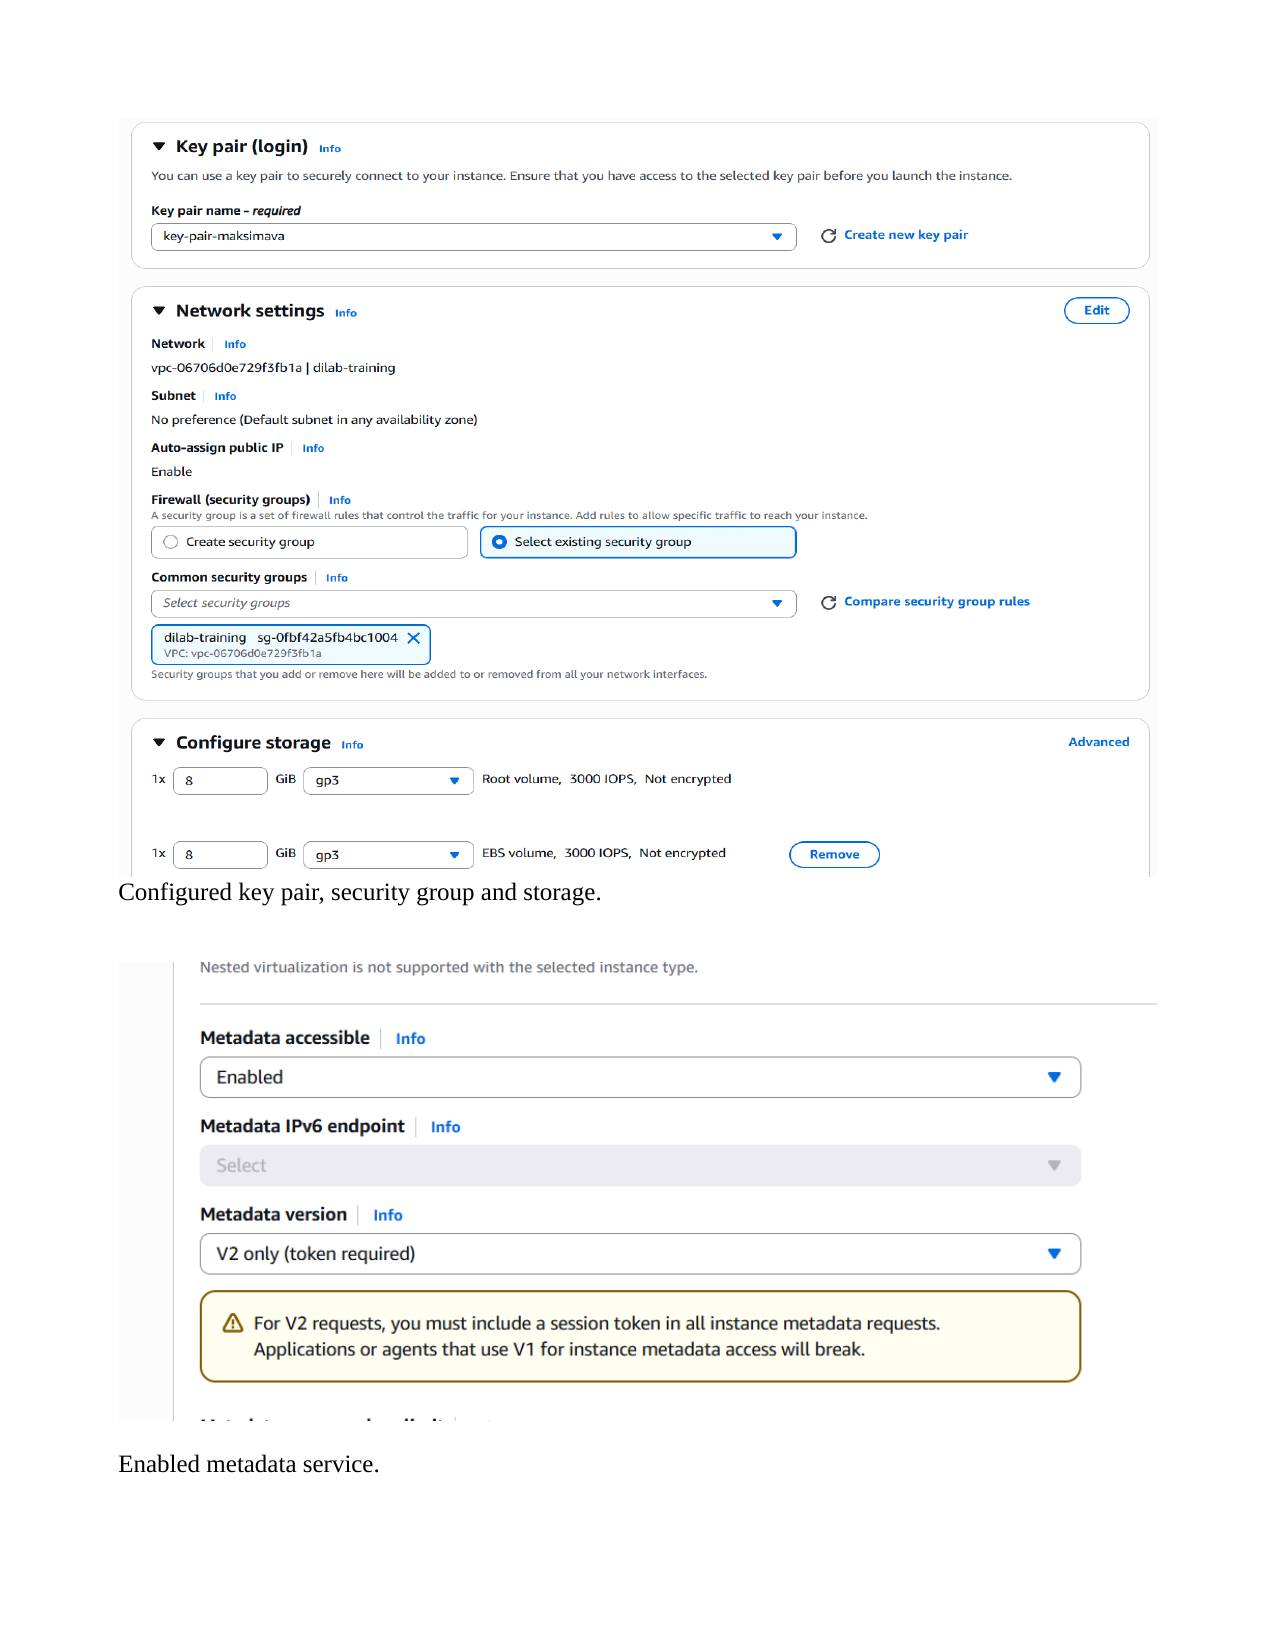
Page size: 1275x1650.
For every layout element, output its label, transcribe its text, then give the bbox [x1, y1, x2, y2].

picture [118, 962, 1157, 1421]
text Configured key pair, security group and storage. [118, 877, 1157, 905]
text Enabled metadata service. [118, 1449, 1157, 1478]
picture [118, 118, 1157, 877]
